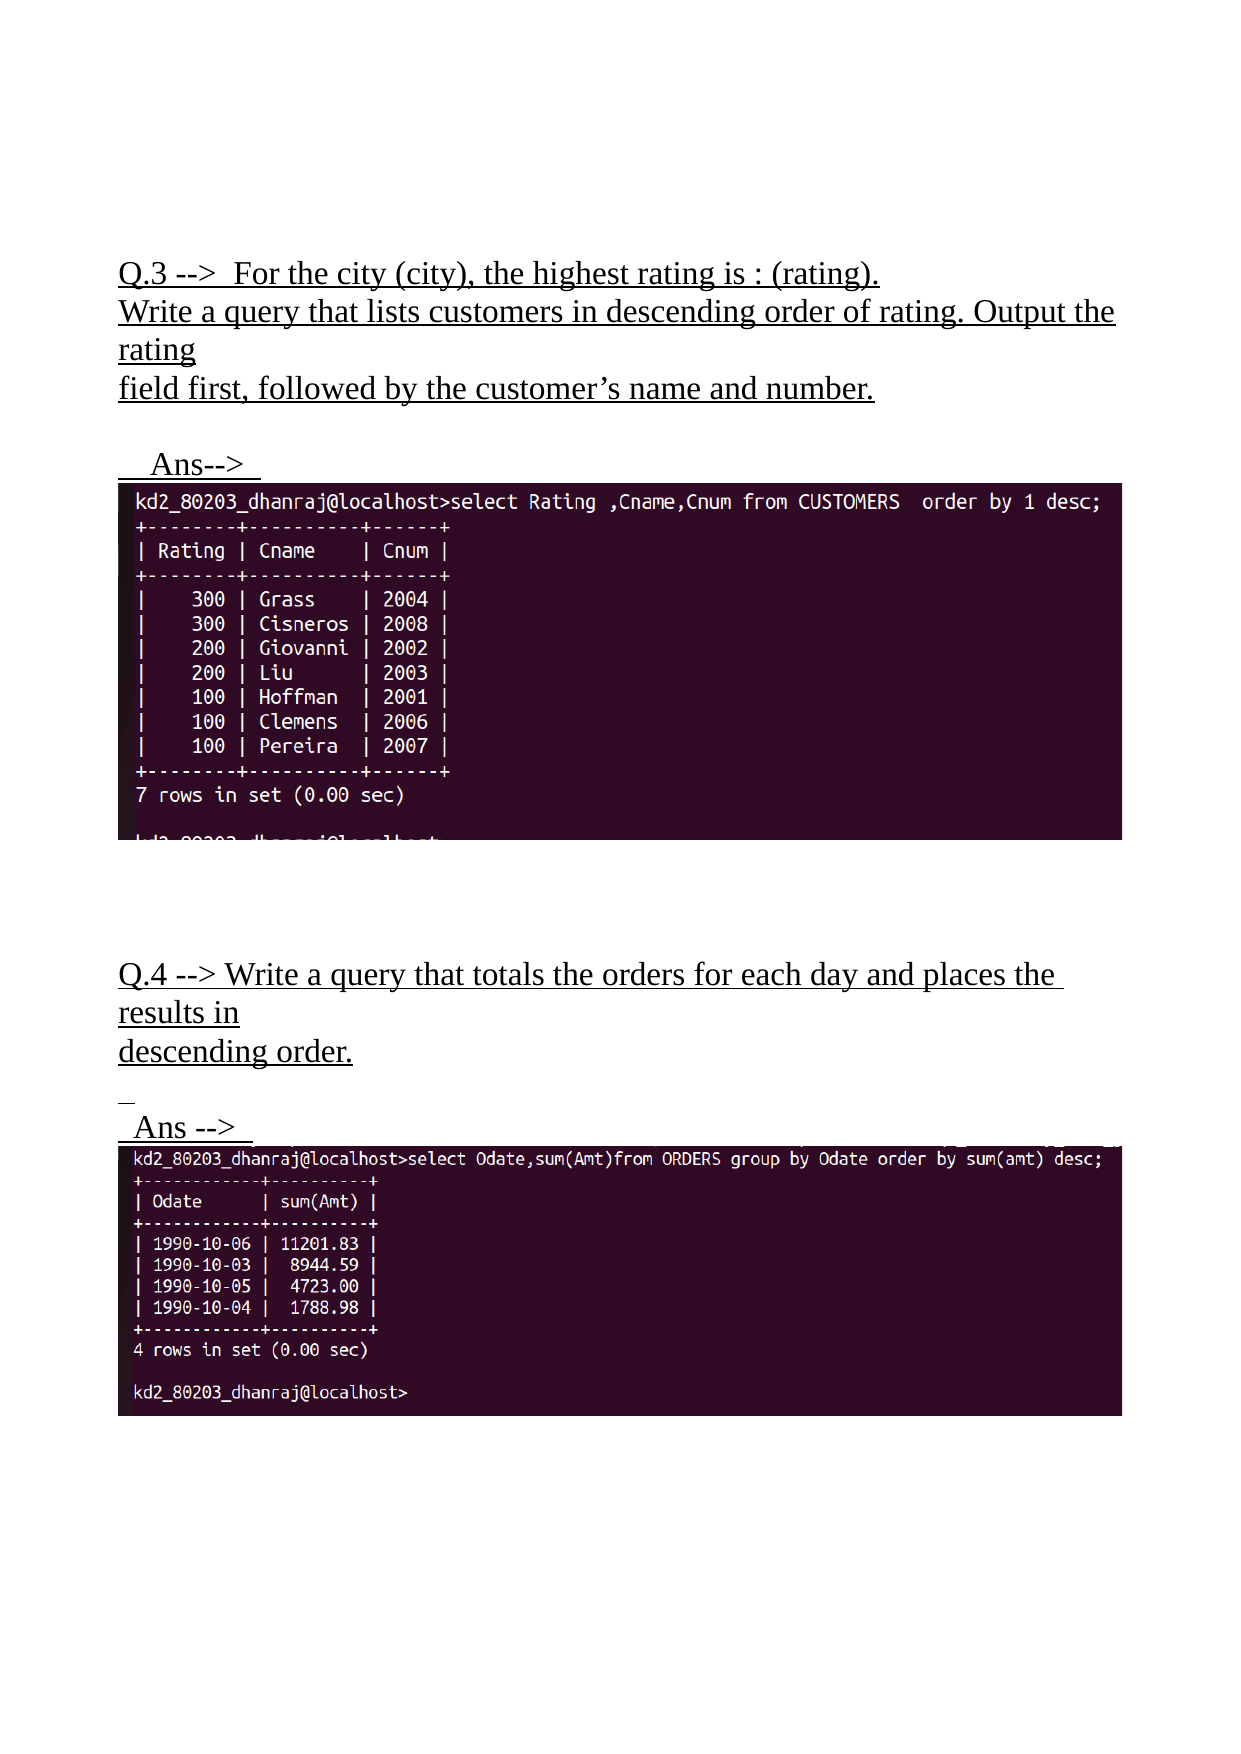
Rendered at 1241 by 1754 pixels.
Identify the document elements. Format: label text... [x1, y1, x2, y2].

text Write a query that lists customers in descending order of rating. Output the rating [118, 291, 1122, 368]
text field first, followed by the customer’s name and number. [118, 368, 1122, 406]
picture [118, 483, 1123, 840]
text Q.4 --> Write a query that totals the orders for each day and places the results in [118, 954, 1122, 1031]
text Ans --> [118, 1108, 1122, 1146]
text descending order. [118, 1031, 1122, 1069]
text Ans--> [118, 445, 1122, 483]
picture [118, 1146, 1123, 1416]
text Q.3 --> For the city (city), the highest rating is : (rating). [118, 253, 1122, 291]
